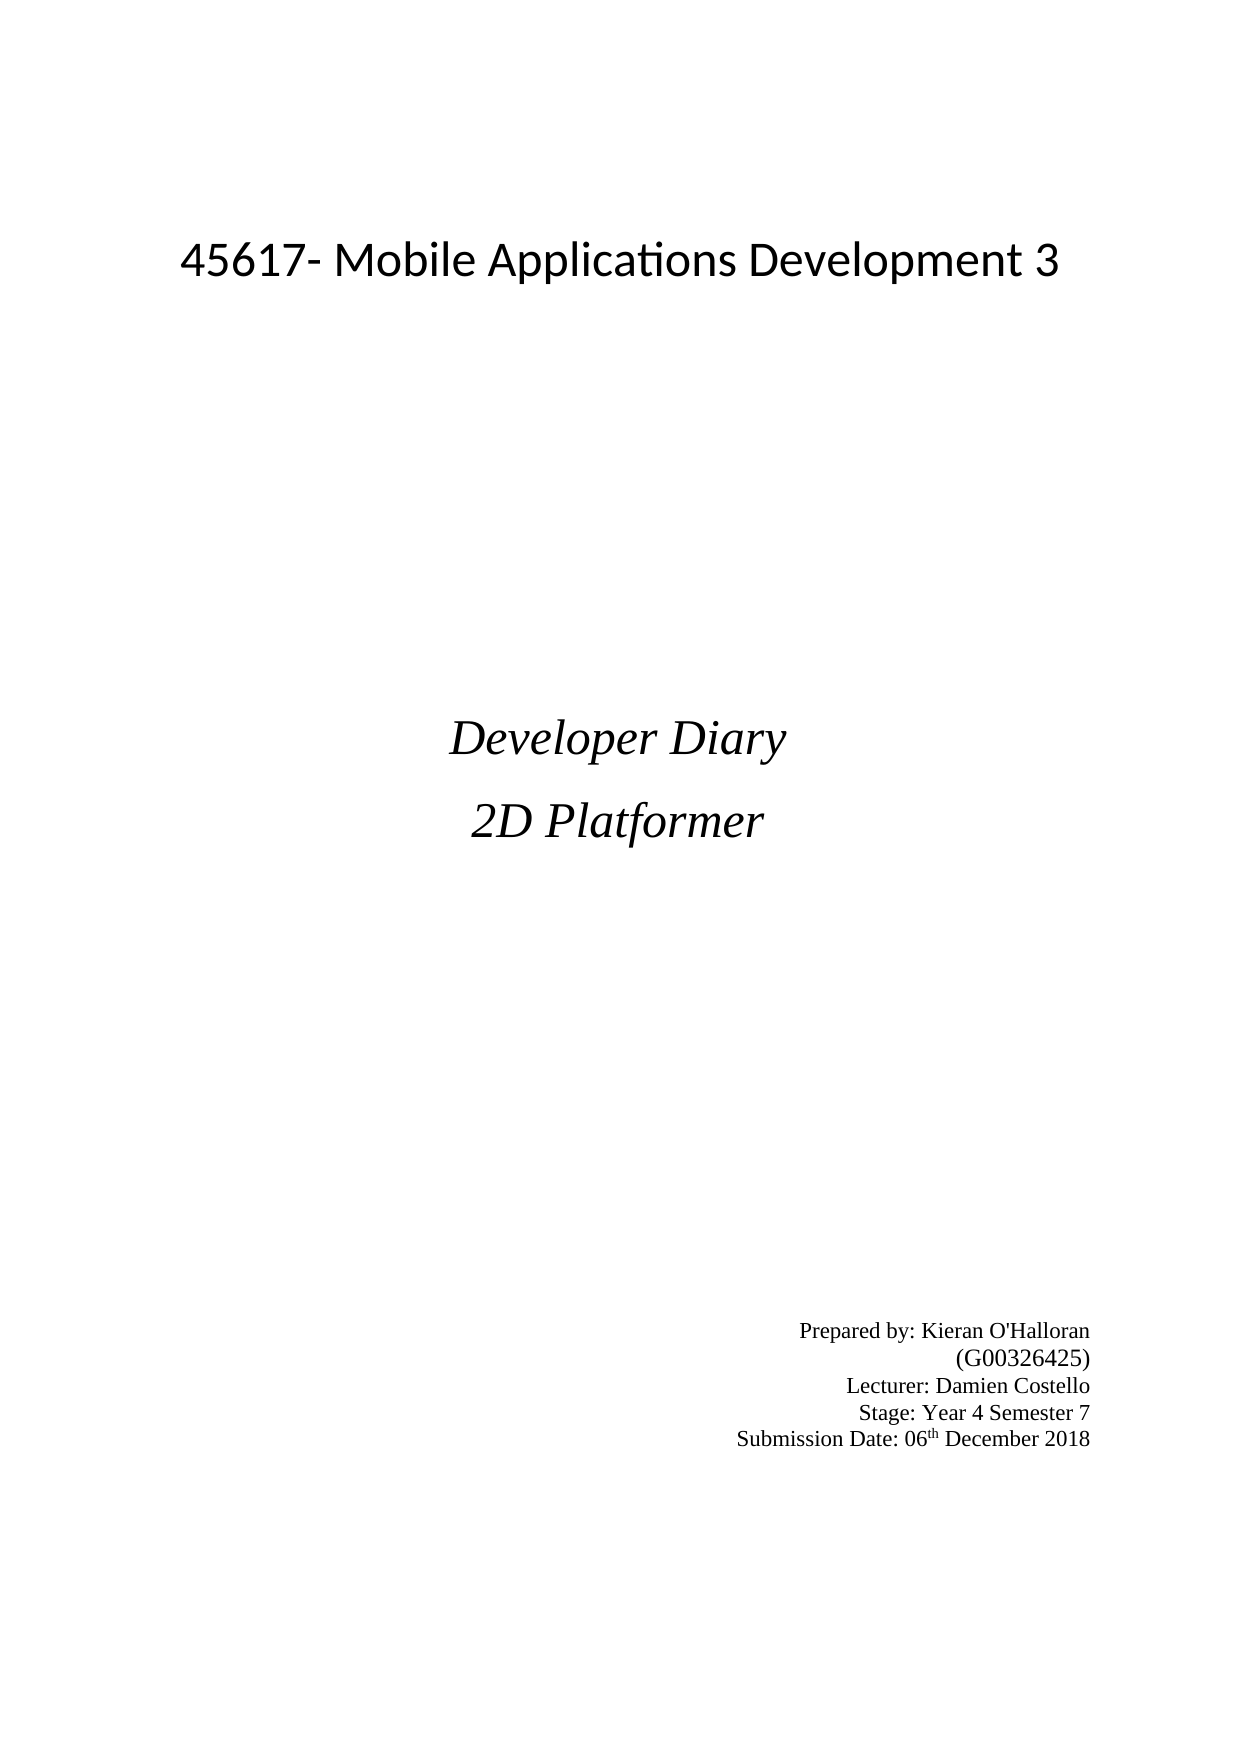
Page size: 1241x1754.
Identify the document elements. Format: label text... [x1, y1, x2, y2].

text Developer Diary [150, 708, 1090, 765]
text 2D Platformer [150, 790, 1090, 1077]
text 45617- Mobile Applications Development 3 [150, 228, 1090, 289]
text Submission Date: 06th December 2018 [150, 1425, 1090, 1451]
text (G00326425) [150, 1343, 1090, 1372]
text Stage: Year 4 Semester 7 [150, 1399, 1090, 1425]
text Lecturer: Damien Costello [150, 1372, 1090, 1399]
text Prepared by: Kieran O'Halloran [150, 1317, 1090, 1343]
